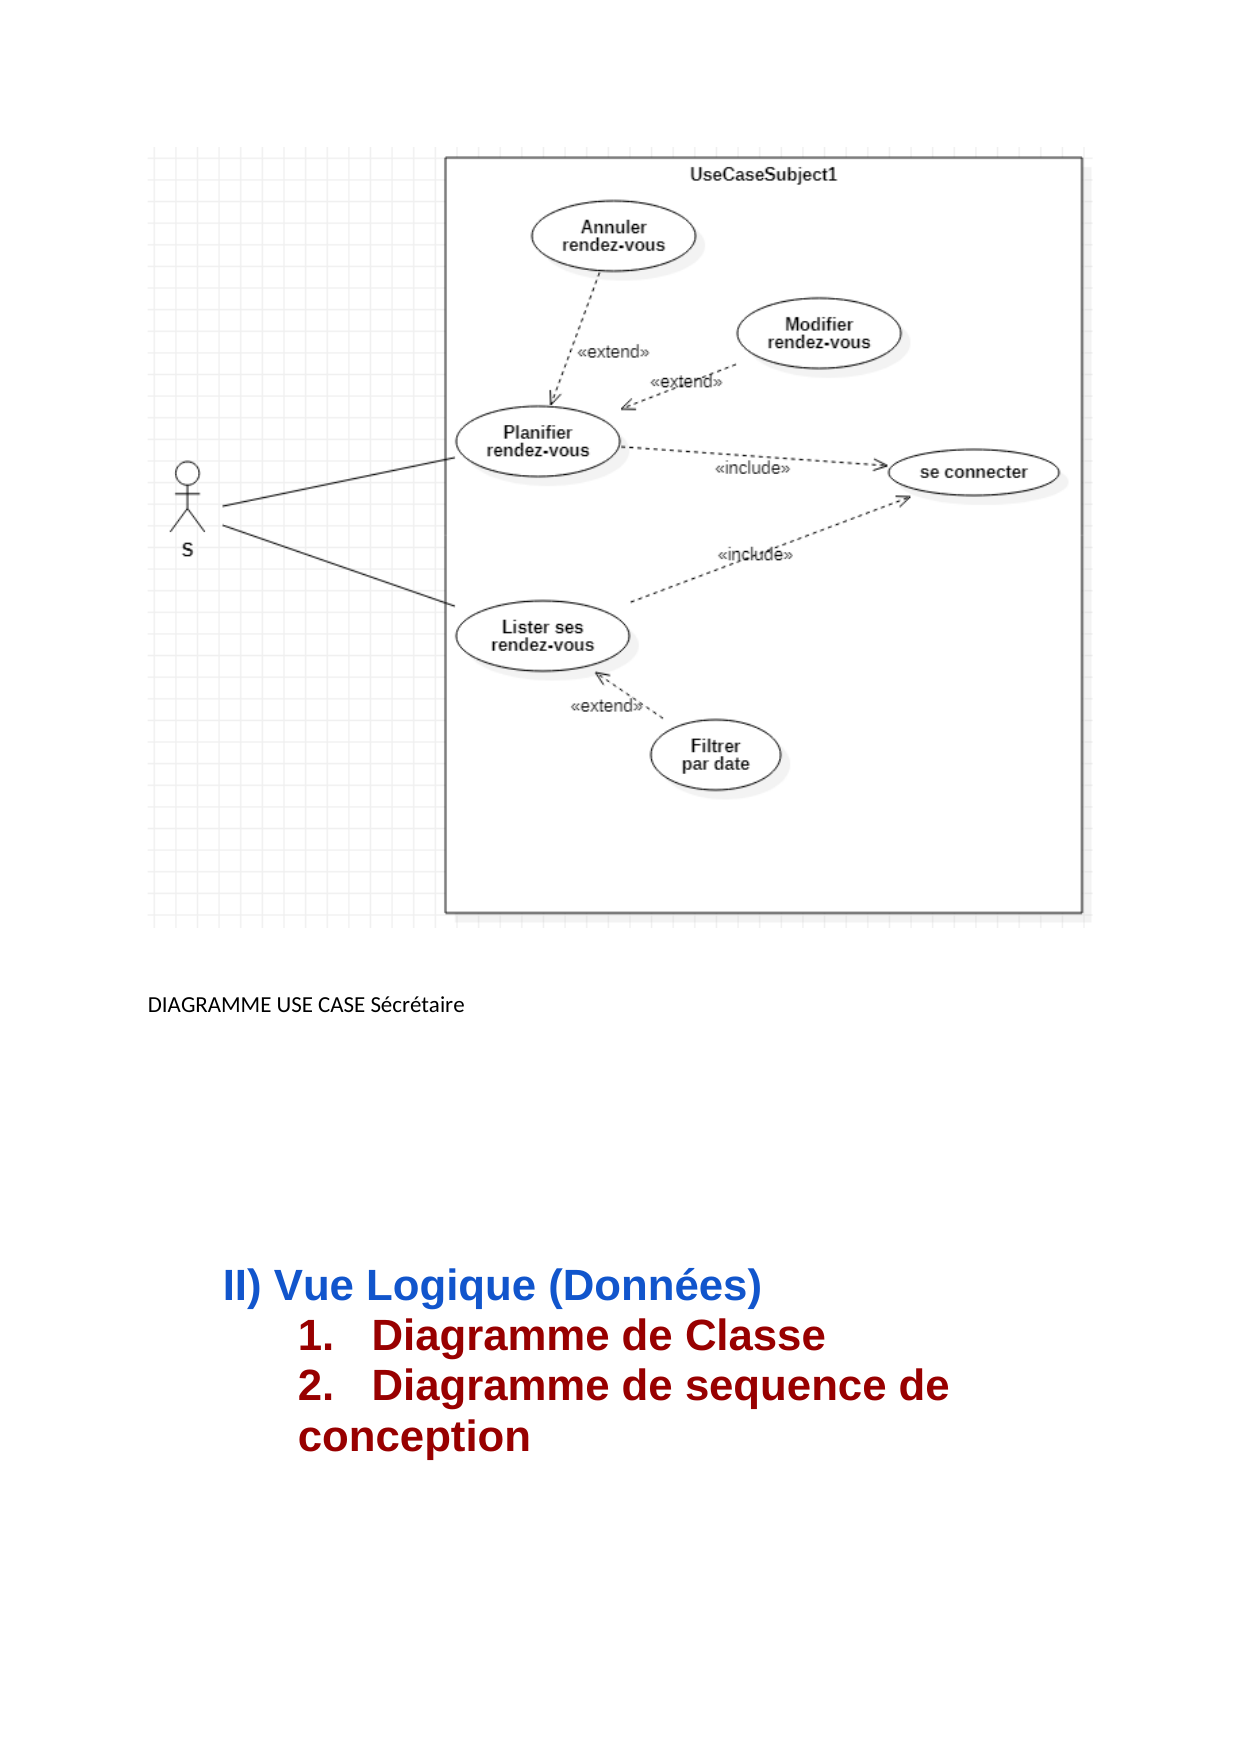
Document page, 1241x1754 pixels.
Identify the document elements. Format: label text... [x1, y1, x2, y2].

text DIAGRAMME USE CASE Sécrétaire [148, 990, 1093, 1018]
text II) Vue Logique (Données) [223, 1259, 1093, 1309]
list Diagramme de Classe [298, 1309, 1093, 1360]
list Diagramme de sequence de conception [298, 1360, 1093, 1460]
